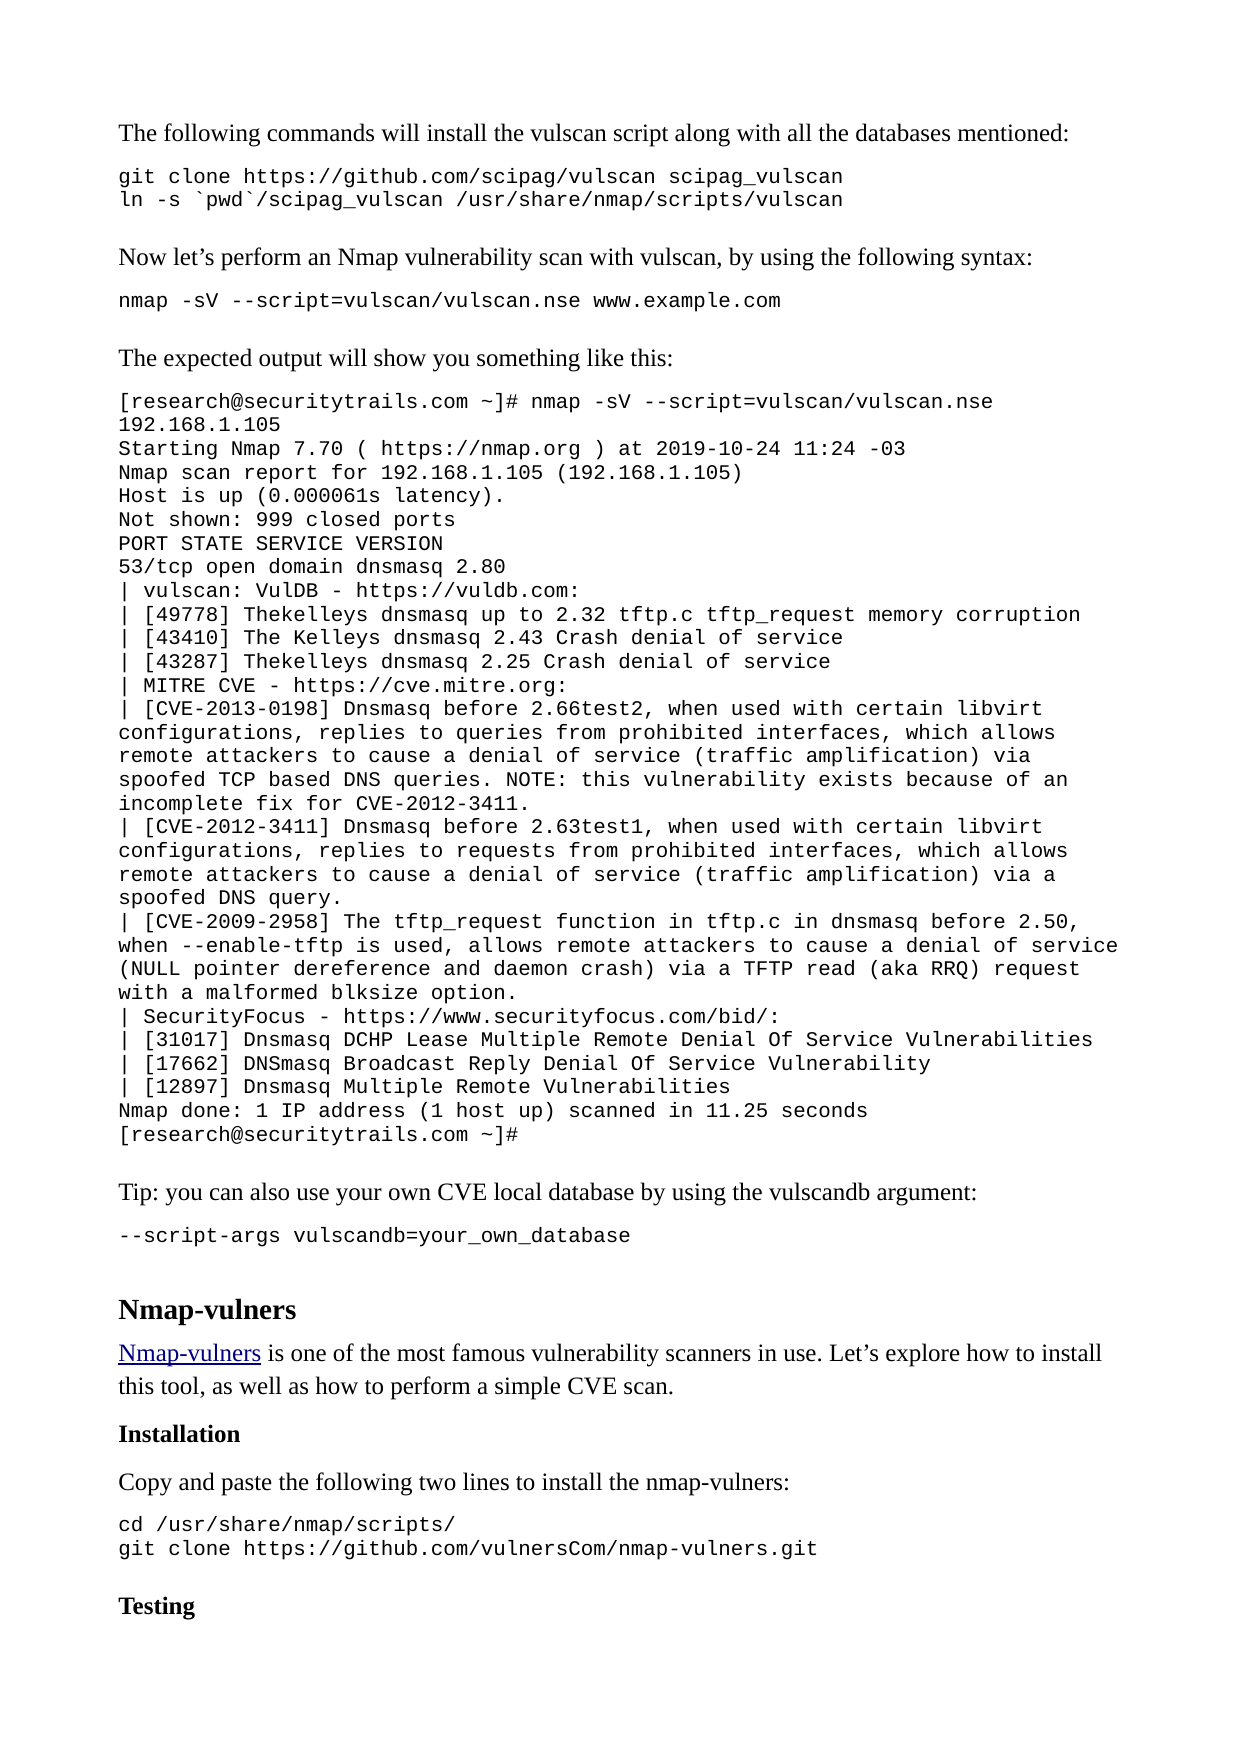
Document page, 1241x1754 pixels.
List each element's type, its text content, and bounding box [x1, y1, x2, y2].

text Not shown: 999 closed ports [118, 509, 1122, 533]
text | [CVE-2012-3411] Dnsmasq before 2.63test1, when used with certain libvirt configurations, replies to requests from prohibited interfaces, which allows remote attackers to cause a denial of service (traffic amplification) via a spoofed DNS query. [118, 816, 1122, 911]
text nmap -sV --script=vulscan/vulscan.nse www.example.com [118, 290, 1122, 314]
text | [CVE-2013-0198] Dnsmasq before 2.66test2, when used with certain libvirt configurations, replies to queries from prohibited interfaces, which allows remote attackers to cause a denial of service (traffic amplification) via spoofed TCP based DNS queries. NOTE: this vulnerability exists because of an incomplete fix for CVE-2012-3411. [118, 698, 1122, 816]
text | [43287] Thekelleys dnsmasq 2.25 Crash denial of service [118, 651, 1122, 674]
text PORT STATE SERVICE VERSION [118, 533, 1122, 556]
text | [17662] DNSmasq Broadcast Reply Denial Of Service Vulnerability [118, 1053, 1122, 1077]
text Tip: you can also use your own CVE local database by using the vulscandb argument: [118, 1177, 1122, 1206]
text --script-args vulscandb=your_own_database [118, 1224, 1122, 1248]
text Host is up (0.000061s latency). [118, 485, 1122, 509]
text ln -s `pwd`/scipag_vulscan /usr/share/nmap/scripts/vulscan [118, 189, 1122, 213]
text | [43410] The Kelleys dnsmasq 2.43 Crash denial of service [118, 627, 1122, 651]
text Now let’s perform an Nmap vulnerability scan with vulscan, by using the following syntax: [118, 242, 1122, 271]
text Starting Nmap 7.70 ( https://nmap.org ) at 2019-10-24 11:24 -03 [118, 438, 1122, 462]
text | vulscan: VulDB - https://vuldb.com: [118, 580, 1122, 604]
text Testing [118, 1591, 1122, 1620]
text | [CVE-2009-2958] The tftp_request function in tftp.c in dnsmasq before 2.50, when --enable-tftp is used, allows remote attackers to cause a denial of service (NULL pointer dereference and daemon crash) via a TFTP read (aka RRQ) request with a malformed blksize option. [118, 911, 1122, 1006]
text Nmap done: 1 IP address (1 host up) scanned in 11.25 seconds [118, 1100, 1122, 1124]
text | SecurityFocus - https://www.securityfocus.com/bid/: [118, 1006, 1122, 1029]
text | MITRE CVE - https://cve.mitre.org: [118, 674, 1122, 698]
text Nmap scan report for 192.168.1.105 (192.168.1.105) [118, 462, 1122, 485]
text Copy and paste the following two lines to install the nmap-vulners: [118, 1467, 1122, 1495]
text [research@securitytrails.com ~]# [118, 1124, 1122, 1147]
text | [31017] Dnsmasq DCHP Lease Multiple Remote Denial Of Service Vulnerabilities [118, 1029, 1122, 1053]
text [research@securitytrails.com ~]# nmap -sV --script=vulscan/vulscan.nse 192.168.1.105 [118, 391, 1122, 438]
text Installation [118, 1419, 1122, 1448]
text Nmap-vulners is one of the most famous vulnerability scanners in use. Let’s explore how to install this tool, as well as how to perform a simple CVE scan. [118, 1338, 1122, 1400]
text The expected output will show you something like this: [118, 343, 1122, 372]
text git clone https://github.com/scipag/vulscan scipag_vulscan [118, 166, 1122, 189]
text git clone https://github.com/vulnersCom/nmap-vulners.git [118, 1538, 1122, 1561]
text | [12897] Dnsmasq Multiple Remote Vulnerabilities [118, 1077, 1122, 1100]
text | [49778] Thekelleys dnsmasq up to 2.32 tftp.c tftp_request memory corruption [118, 604, 1122, 627]
text 53/tcp open domain dnsmasq 2.80 [118, 556, 1122, 580]
text cd /usr/share/nmap/scripts/ [118, 1514, 1122, 1538]
subtitle Nmap-vulners [118, 1292, 1122, 1326]
text The following commands will install the vulscan script along with all the databases mentioned: [118, 118, 1122, 147]
